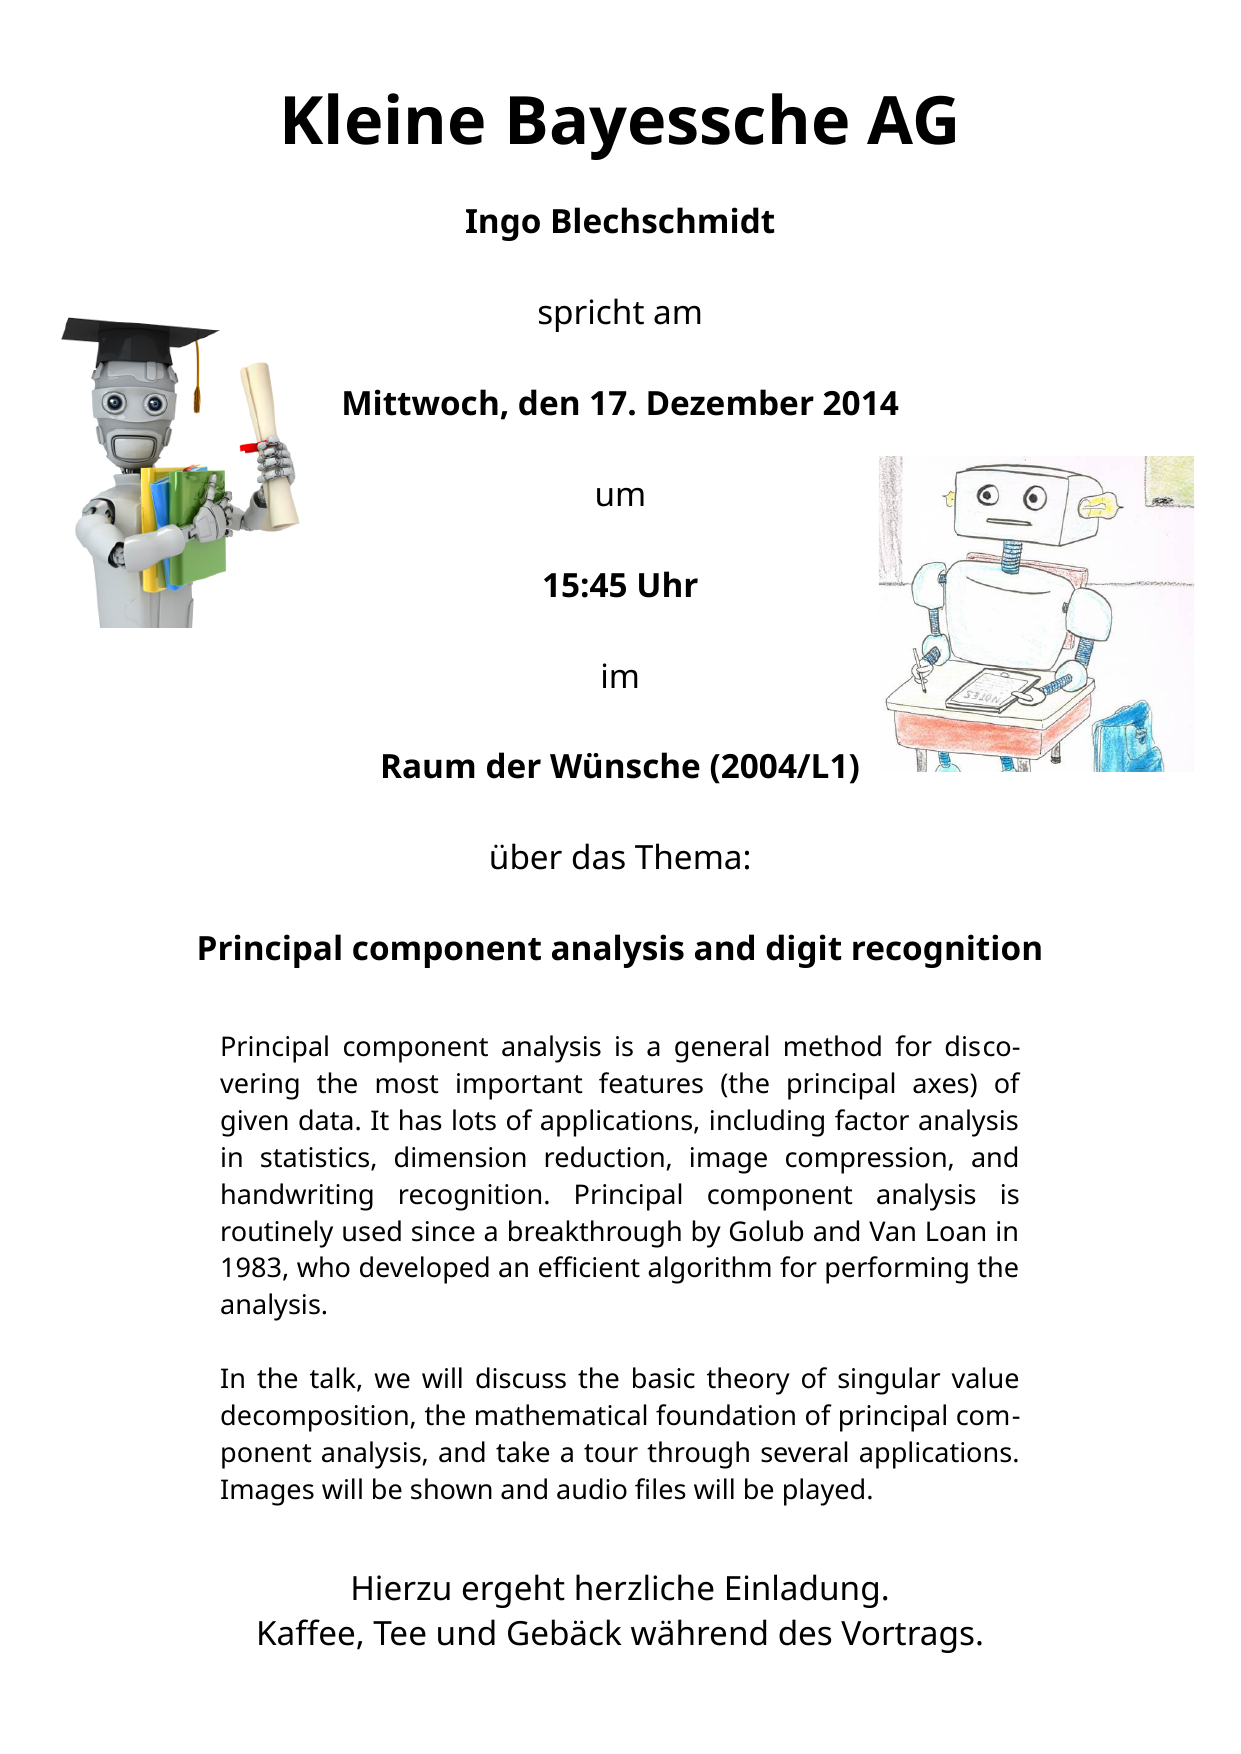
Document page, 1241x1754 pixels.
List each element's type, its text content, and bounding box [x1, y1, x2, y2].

text um [315, 471, 878, 516]
text über das Thema: [118, 834, 1122, 879]
text im [118, 652, 878, 698]
text Ingo Blechschmidt [118, 198, 1122, 244]
text In the talk, we will discuss the basic theory of singular value de­composition, the mathematical foundation of principal com­po­nent analysis, and take a tour through several applications. Images will be shown and audio files will be played. [220, 1359, 1020, 1507]
text Hierzu ergeht herzliche Einladung. [118, 1564, 1122, 1610]
picture [41, 290, 315, 628]
text Principal component analysis and digit recognition [118, 925, 1122, 970]
text Raum der Wünsche (2004/L1) [118, 743, 1122, 789]
text spricht am [118, 289, 1122, 334]
text Kaffee, Tee und Gebäck während des Vortrags. [118, 1610, 1122, 1655]
picture [878, 456, 1195, 772]
text Principal component analysis is a general method for dis­co­vering the most important features (the principal axes) of given data. It has lots of applications, including factor analysis in statistics, dimension reduction, image compression, and handwriting recognition. Principal component analysis is routinely used since a breakthrough by Golub and Van Loan in 1983, who developed an efficient algorithm for performing the analysis. [220, 1028, 1020, 1323]
text Mittwoch, den 17. Dezember 2014 [315, 380, 1122, 425]
text Kleine Bayessche AG [118, 73, 1122, 164]
text 15:45 Uhr [315, 562, 878, 607]
